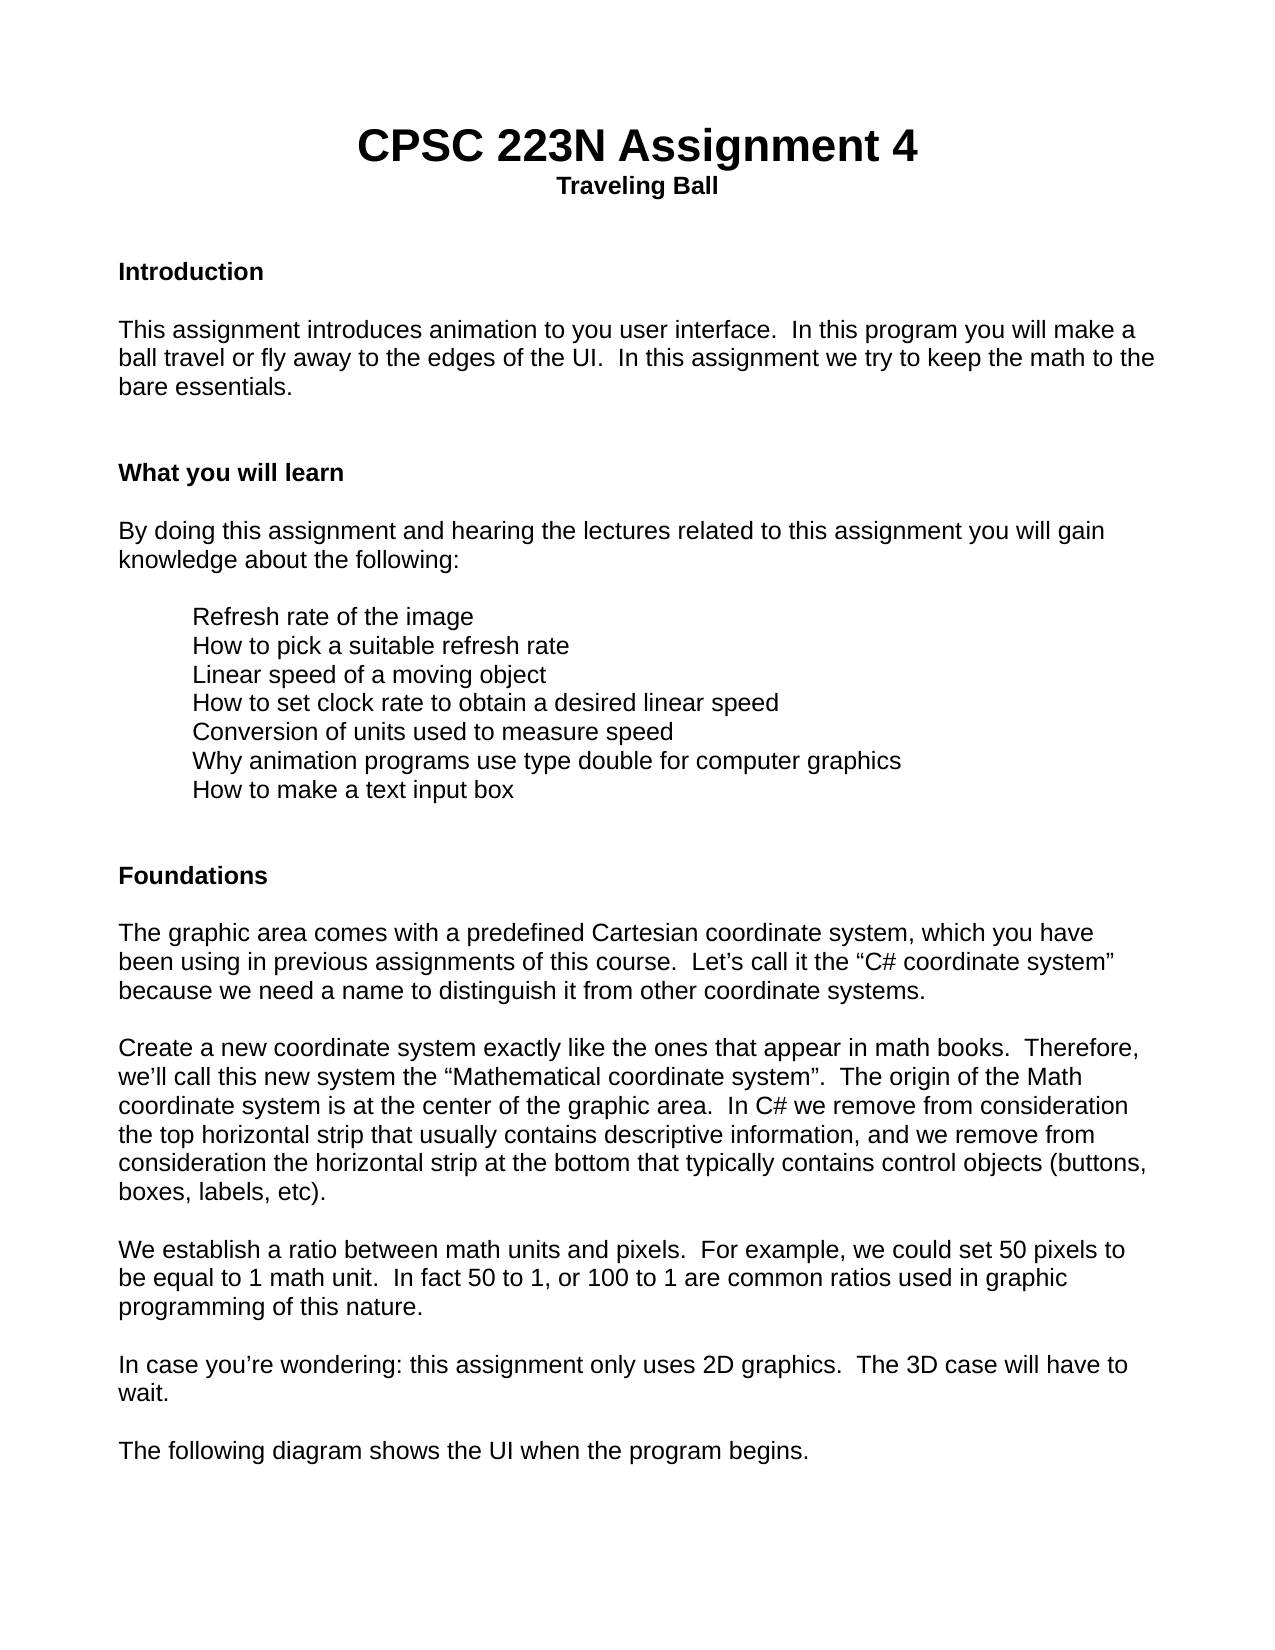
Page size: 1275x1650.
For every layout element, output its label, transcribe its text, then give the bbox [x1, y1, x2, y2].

text Conversion of units used to measure speed [118, 717, 1157, 746]
text In case you’re wondering: this assignment only uses 2D graphics. The 3D case will have to wait. [118, 1349, 1157, 1407]
text How to pick a suitable refresh rate [118, 631, 1157, 659]
text The following diagram shows the UI when the program begins. [118, 1436, 1157, 1464]
text CPSC 223N Assignment 4 [118, 118, 1157, 171]
text How to make a text input box [118, 774, 1157, 803]
text Traveling Ball [118, 171, 1157, 199]
text We establish a ratio between math units and pixels. For example, we could set 50 pixels to be equal to 1 math unit. In fact 50 to 1, or 100 to 1 are common ratios used in graphic programming of this nature. [118, 1234, 1157, 1321]
text How to set clock rate to obtain a desired linear speed [118, 688, 1157, 717]
text The graphic area comes with a predefined Cartesian coordinate system, which you have been using in previous assignments of this course. Let’s call it the “C# coordinate system” because we need a name to distinguish it from other coordinate systems. [118, 918, 1157, 1004]
text This assignment introduces animation to you user interface. In this program you will make a ball travel or fly away to the edges of the UI. In this assignment we try to keep the math to the bare essentials. [118, 314, 1157, 401]
text Foundations [118, 861, 1157, 889]
text Linear speed of a moving object [118, 659, 1157, 688]
text Introduction [118, 257, 1157, 286]
text Refresh rate of the image [118, 602, 1157, 631]
text What you will learn [118, 458, 1157, 487]
text Why animation programs use type double for computer graphics [118, 746, 1157, 774]
text By doing this assignment and hearing the lectures related to this assignment you will gain knowledge about the following: [118, 516, 1157, 573]
text Create a new coordinate system exactly like the ones that appear in math books. Therefore, we’ll call this new system the “Mathematical coordinate system”. The origin of the Math coordinate system is at the center of the graphic area. In C# we remove from consideration the top horizontal strip that usually contains descriptive information, and we remove from consideration the horizontal strip at the bottom that typically contains control objects (buttons, boxes, labels, etc). [118, 1033, 1157, 1206]
